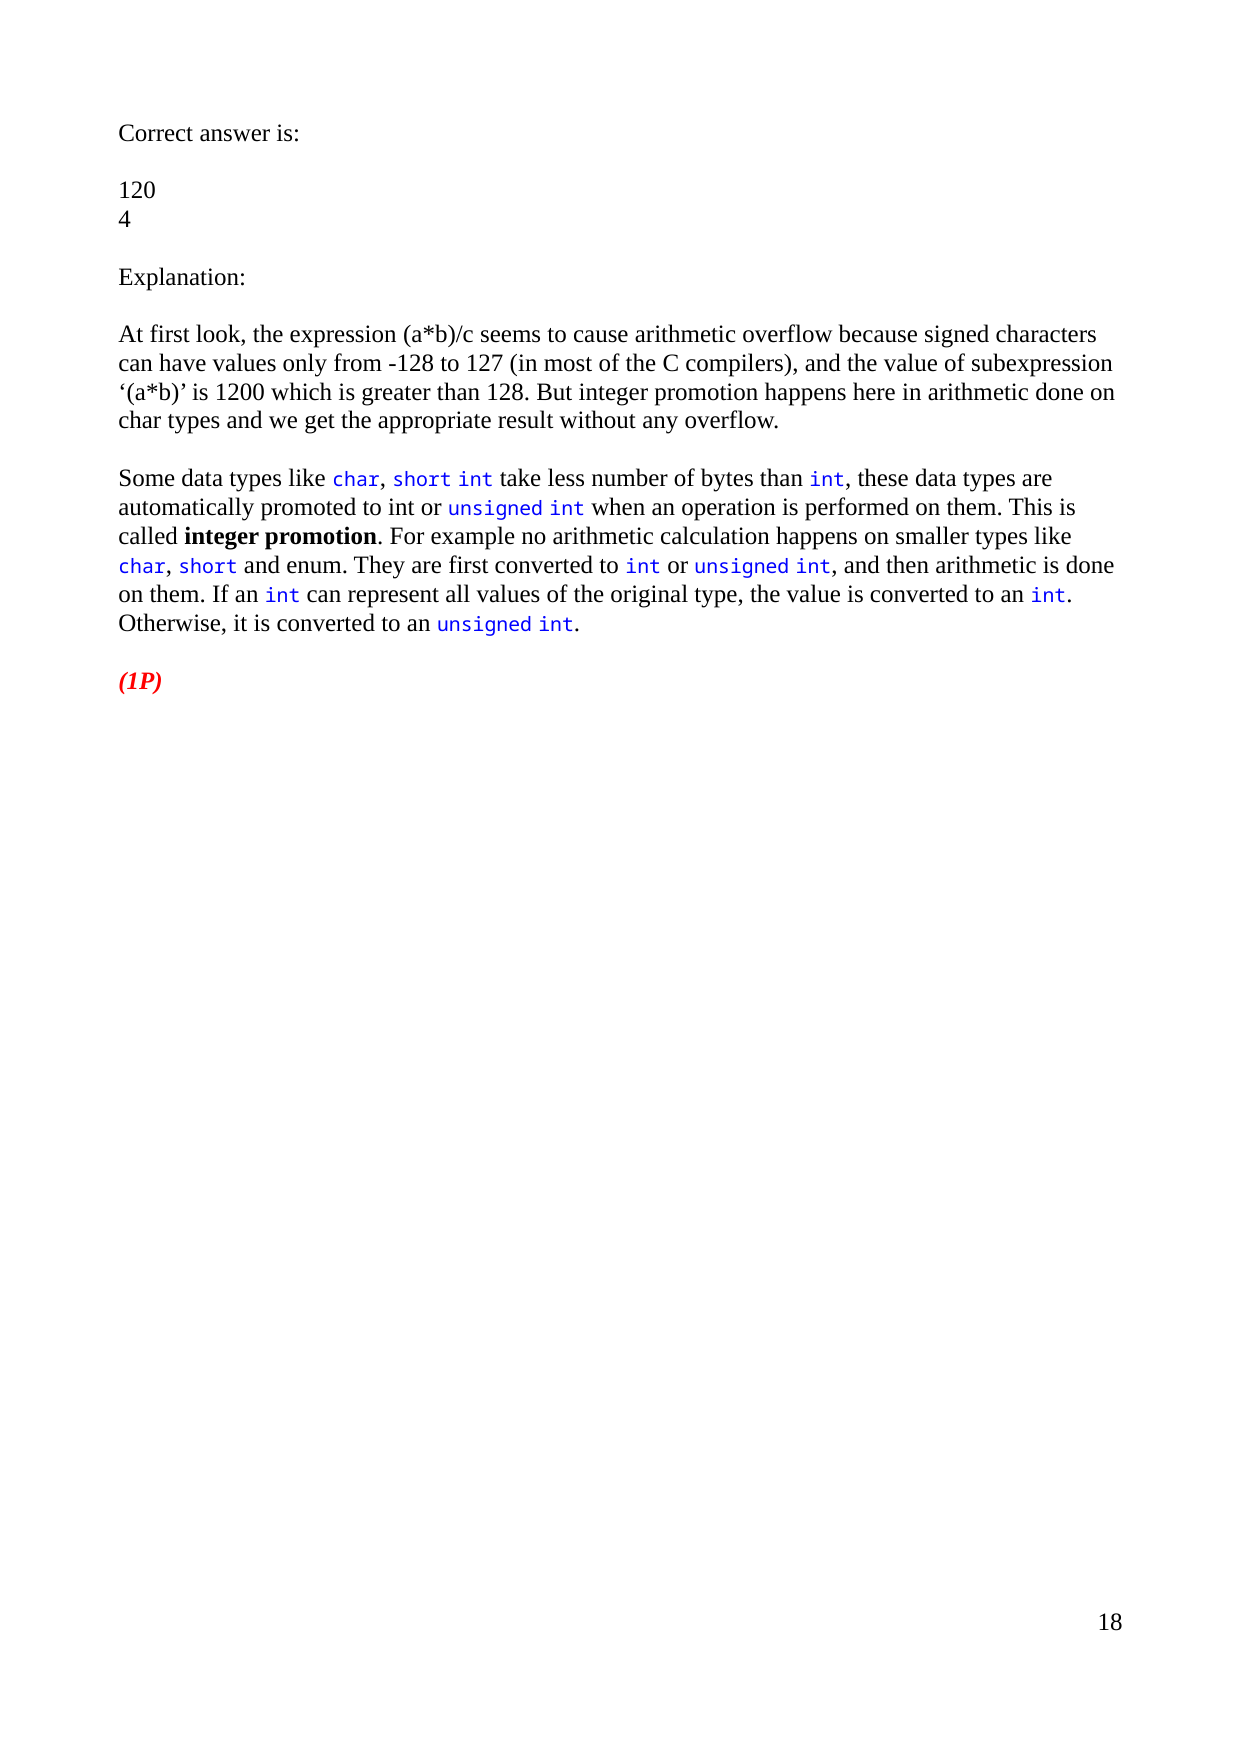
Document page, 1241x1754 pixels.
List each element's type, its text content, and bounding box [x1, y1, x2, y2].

text (1P) [118, 666, 1122, 695]
text 120 [118, 176, 1122, 204]
text At first look, the expression (a*b)/c seems to cause arithmetic overflow because signed characters can have values only from -128 to 127 (in most of the C compilers), and the value of subexpression ‘(a*b)’ is 1200 which is greater than 128. But integer promotion happens here in arithmetic done on char types and we get the appropriate result without any overflow. [118, 319, 1122, 434]
text Correct answer is: [118, 118, 1122, 147]
text 4 [118, 204, 1122, 233]
text Explanation: [118, 262, 1122, 291]
text Some data types like char, short int take less number of bytes than int, these data types are automatically promoted to int or unsigned int when an operation is performed on them. This is called integer promotion. For example no arithmetic calculation happens on smaller types like char, short and enum. They are first converted to int or unsigned int, and then arithmetic is done on them. If an int can represent all values of the original type, the value is converted to an int. Otherwise, it is converted to an unsigned int. [118, 463, 1122, 638]
